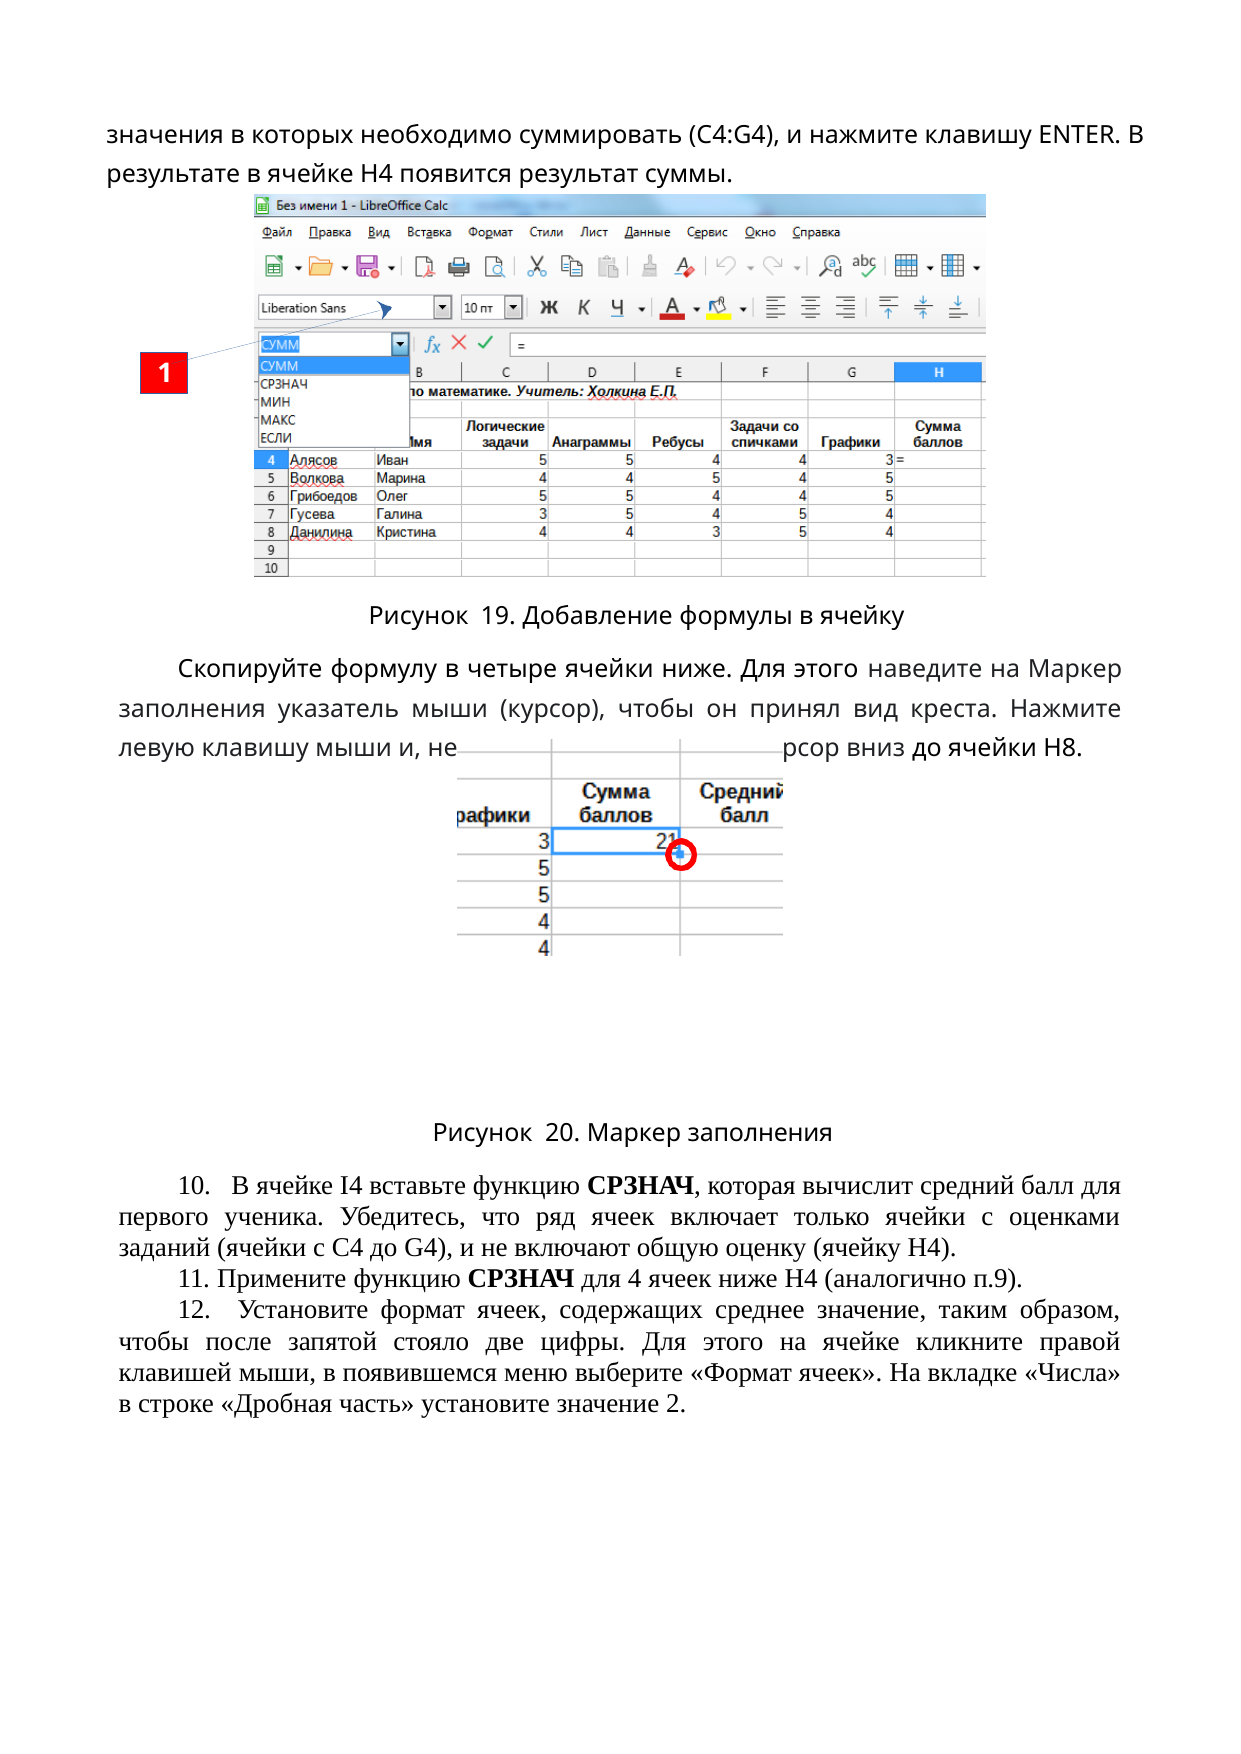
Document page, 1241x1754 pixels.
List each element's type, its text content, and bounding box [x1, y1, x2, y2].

text 1 [157, 359, 173, 389]
text Рисунок 20. Маркер заполнения [432, 1115, 1180, 1149]
text значения в которых необходимо суммировать (C4:G4), и нажмите клавишу ENTER. В результате в ячейке H4 появится результат суммы. [106, 116, 1180, 189]
list В ячейке I4 вставьте функцию СРЗНАЧ, которая вычислит средний балл для первого ученика. Убедитесь, что ряд ячеек включает только ячейки с оценками заданий (ячейки с C4 до G4), и не включают общую оценку (ячейку H4). [118, 1169, 1121, 1262]
list Установите формат ячеек, содержащих среднее значение, таким образом, чтобы после запятой стояло две цифры. Для этого на ячейке кликните правой клавишей мыши, в появившемся меню выберите «Формат ячеек». На вкладке «Числа» в строке «Дробная часть» установите значение 2. [118, 1293, 1121, 1418]
picture [457, 739, 783, 956]
text Скопируйте формулу в четыре ячейки ниже. Для этого наведите на Маркер заполнения указатель мыши (курсор), чтобы он принял вид креста. Нажмите левую клавишу мыши и, не отпуская ее, протяните курсор вниз до ячейки H8. [118, 651, 1122, 763]
picture [254, 194, 986, 577]
list Примените функцию СРЗНАЧ для 4 ячеек ниже H4 (аналогично п.9). [177, 1262, 1180, 1293]
text Рисунок 19. Добавление формулы в ячейку [368, 597, 1180, 631]
